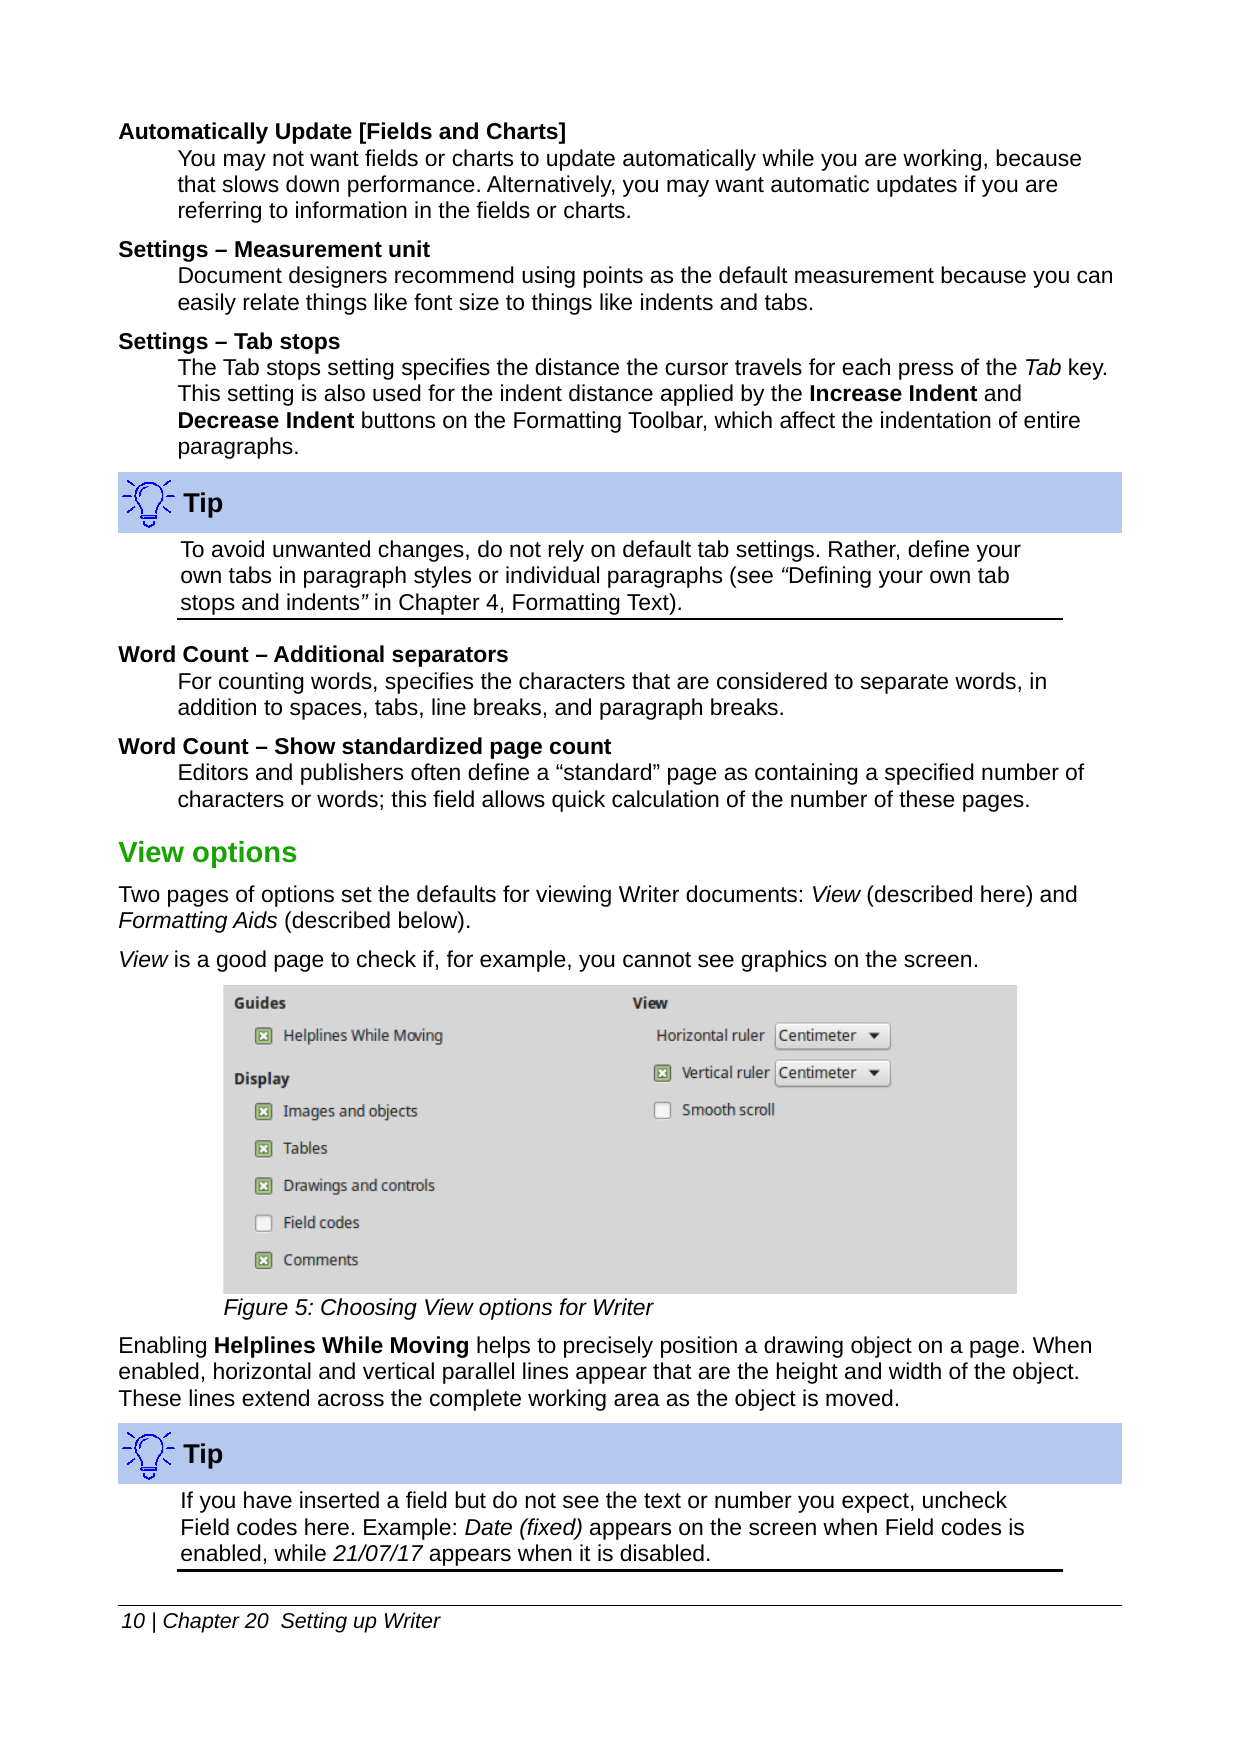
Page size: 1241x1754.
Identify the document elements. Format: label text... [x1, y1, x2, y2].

text Settings – Tab stops [118, 328, 1122, 354]
text Automatically Update [Fields and Charts] [118, 118, 1122, 144]
text Figure 5: Choosing View options for Writer [223, 1294, 1017, 1320]
picture [119, 1424, 179, 1484]
text View is a good page to check if, for example, you cannot see graphics on the screen. [118, 946, 1122, 972]
text For counting words, specifies the characters that are considered to separate words, in addition to spaces, tabs, line breaks, and paragraph breaks. [177, 668, 1122, 720]
text You may not want fields or charts to update automatically while you are working, because that slows down performance. Alternatively, you may want automatic updates if you are referring to information in the fields or charts. [177, 144, 1122, 223]
text The Tab stops setting specifies the distance the cursor travels for each press of the Tab key. This setting is also used for the indent distance applied by the Increase Indent and Decrease Indent buttons on the Formatting Toolbar, which affect the indentation of entire paragraphs. [177, 354, 1122, 459]
text Word Count – Additional separators [118, 641, 1122, 668]
picture [119, 472, 179, 532]
text Settings – Measurement unit [118, 236, 1122, 262]
text Editors and publishers often define a “standard” page as containing a specified number of characters or words; this field allows quick calculation of the number of these pages. [177, 759, 1122, 812]
subtitle Tip [118, 1423, 1122, 1484]
subtitle Tip [118, 472, 1122, 533]
text Document designers recommend using points as the default measurement because you can easily relate things like font size to things like indents and tabs. [177, 262, 1122, 315]
text If you have inserted a field but do not see the text or number you expect, uncheck Field codes here. Example: Date (fixed) appears on the screen when Field codes is enabled, while 21/07/17 appears when it is disabled. [177, 1484, 1063, 1569]
text To avoid unwanted changes, do not rely on default tab settings. Rather, define your own tabs in paragraph styles or individual paragraphs (see “Defining your own tab stops and indents” in Chapter 4, Formatting Text). [177, 533, 1063, 618]
text Word Count – Show standardized page count [118, 733, 1122, 759]
picture [223, 985, 1017, 1294]
text Enabling Helplines While Moving helps to precisely position a drawing object on a page. When enabled, horizontal and vertical parallel lines appear that are the height and width of the object. These lines extend across the complete working area as the object is moved. [118, 1332, 1122, 1411]
subtitle View options [118, 836, 1122, 869]
text Two pages of options set the defaults for viewing Writer documents: View (described here) and Formatting Aids (described below). [118, 881, 1122, 933]
